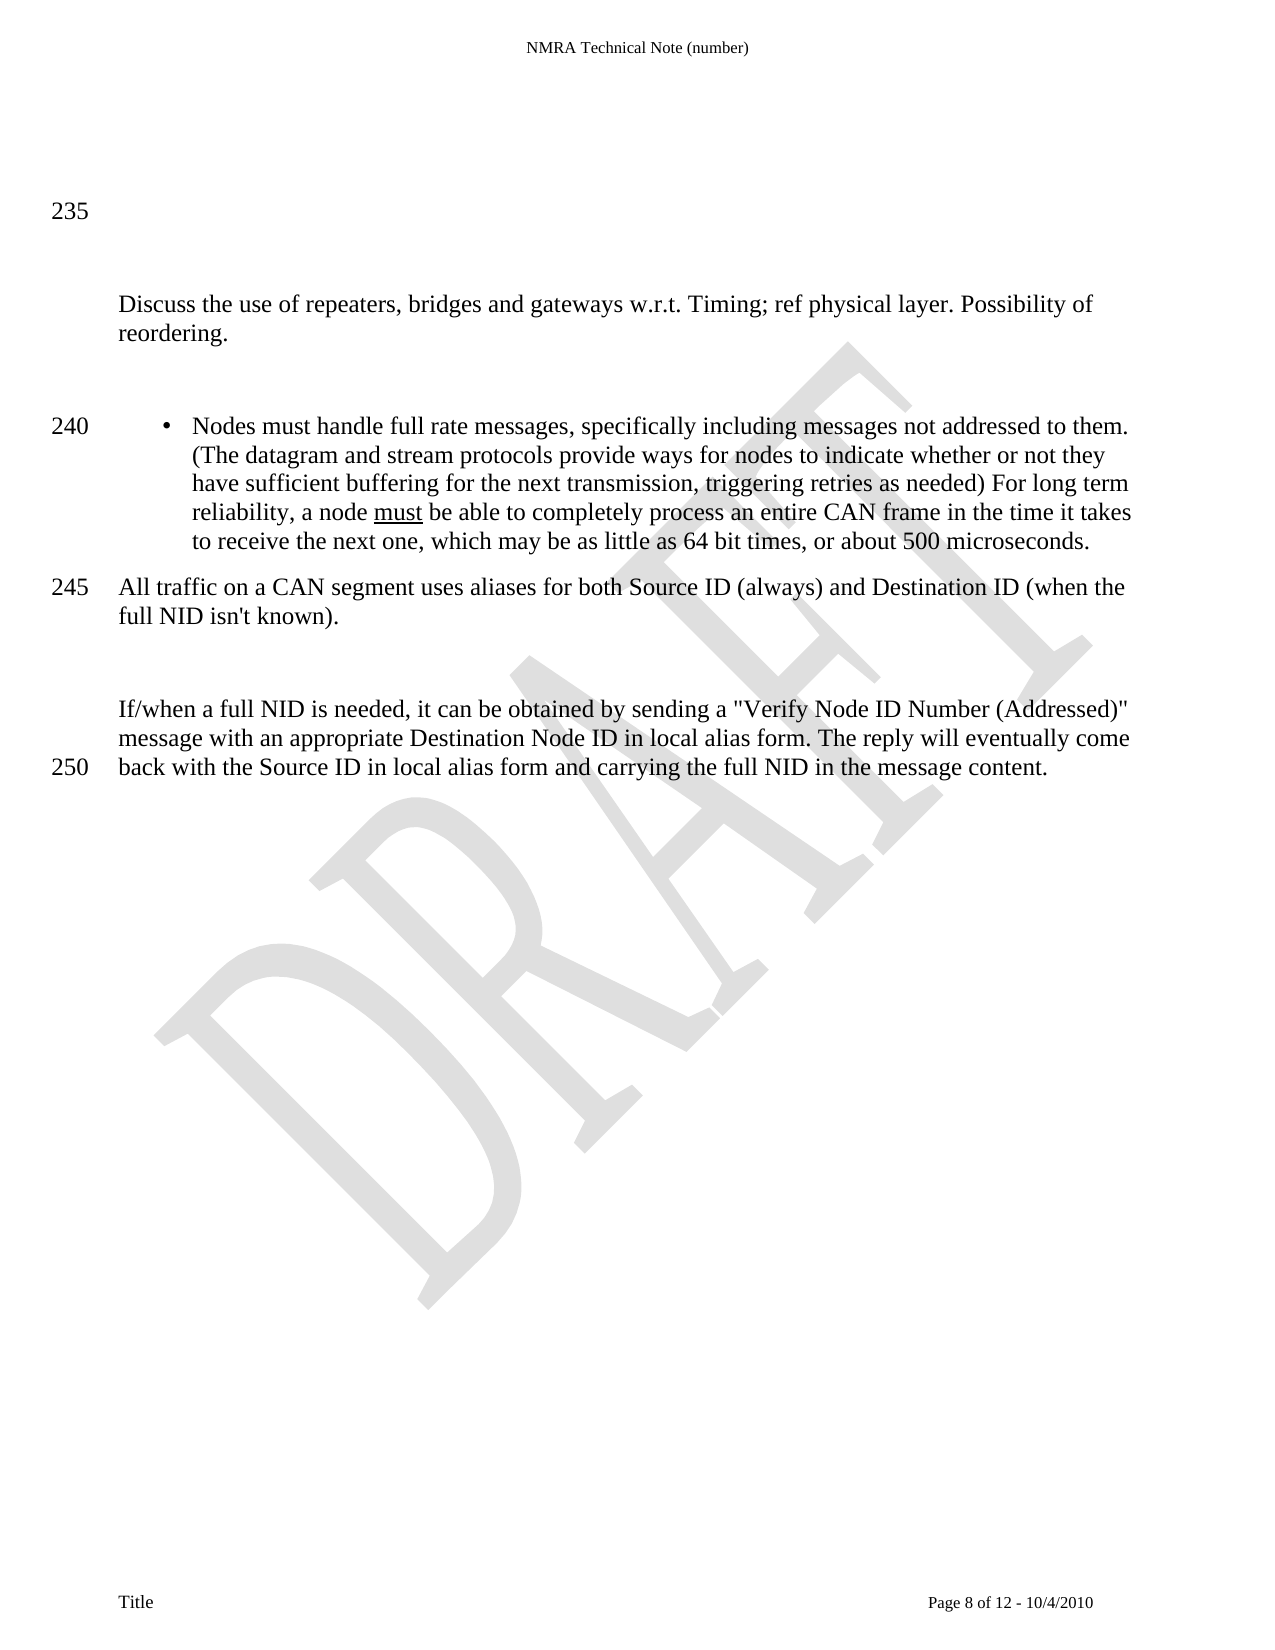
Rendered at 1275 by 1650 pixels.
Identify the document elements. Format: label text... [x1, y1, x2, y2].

text If/when a full NID is needed, it can be obtained by sending a "Verify Node ID Number (Addressed)" message with an appropriate Destination Node ID in local alias form. The reply will eventually come back with the Source ID in local alias form and carrying the full NID in the message content. [118, 694, 581, 780]
text If/when a full NID is needed, it can be obtained by sending a "Verify Node ID Number (Addressed)" message with an appropriate Destination Node ID in local alias form. The reply will eventually come back with the Source ID in local alias form and carrying the full NID in the message content. [556, 709, 659, 780]
text If/when a full NID is needed, it can be obtained by sending a "Verify Node ID Number (Addressed)" message with an appropriate Destination Node ID in local alias form. The reply will eventually come back with the Source ID in local alias form and carrying the full NID in the message content. [588, 694, 840, 780]
text Discuss the use of repeaters, bridges and gateways w.r.t. Timing; ref physical layer. Possibility of reordering. [118, 289, 1157, 347]
text If/when a full NID is needed, it can be obtained by sending a "Verify Node ID Number (Addressed)" message with an appropriate Destination Node ID in local alias form. The reply will eventually come back with the Source ID in local alias form and carrying the full NID in the message content. [798, 694, 1157, 780]
text All traffic on a CAN segment uses aliases for both Source ID (always) and Destination ID (when the full NID isn't known). [675, 572, 991, 630]
list Nodes must handle full rate messages, specifically including messages not addressed to them. (The datagram and stream protocols provide ways for nodes to indicate whether or not they have sufficient buffering for the next transmission, triggering retries as needed) For long term reliability, a node must be able to completely process an entire CAN frame in the time it takes to receive the next one, which may be as little as 64 bit times, or about 500 microseconds. [815, 411, 1157, 555]
text All traffic on a CAN segment uses aliases for both Source ID (always) and Destination ID (when the full NID isn't known). [118, 572, 690, 630]
text All traffic on a CAN segment uses aliases for both Source ID (always) and Destination ID (when the full NID isn't known). [976, 572, 1157, 630]
list Nodes must handle full rate messages, specifically including messages not addressed to them. (The datagram and stream protocols provide ways for nodes to indicate whether or not they have sufficient buffering for the next transmission, triggering retries as needed) For long term reliability, a node must be able to completely process an entire CAN frame in the time it takes to receive the next one, which may be as little as 64 bit times, or about 500 microseconds. [162, 411, 916, 555]
